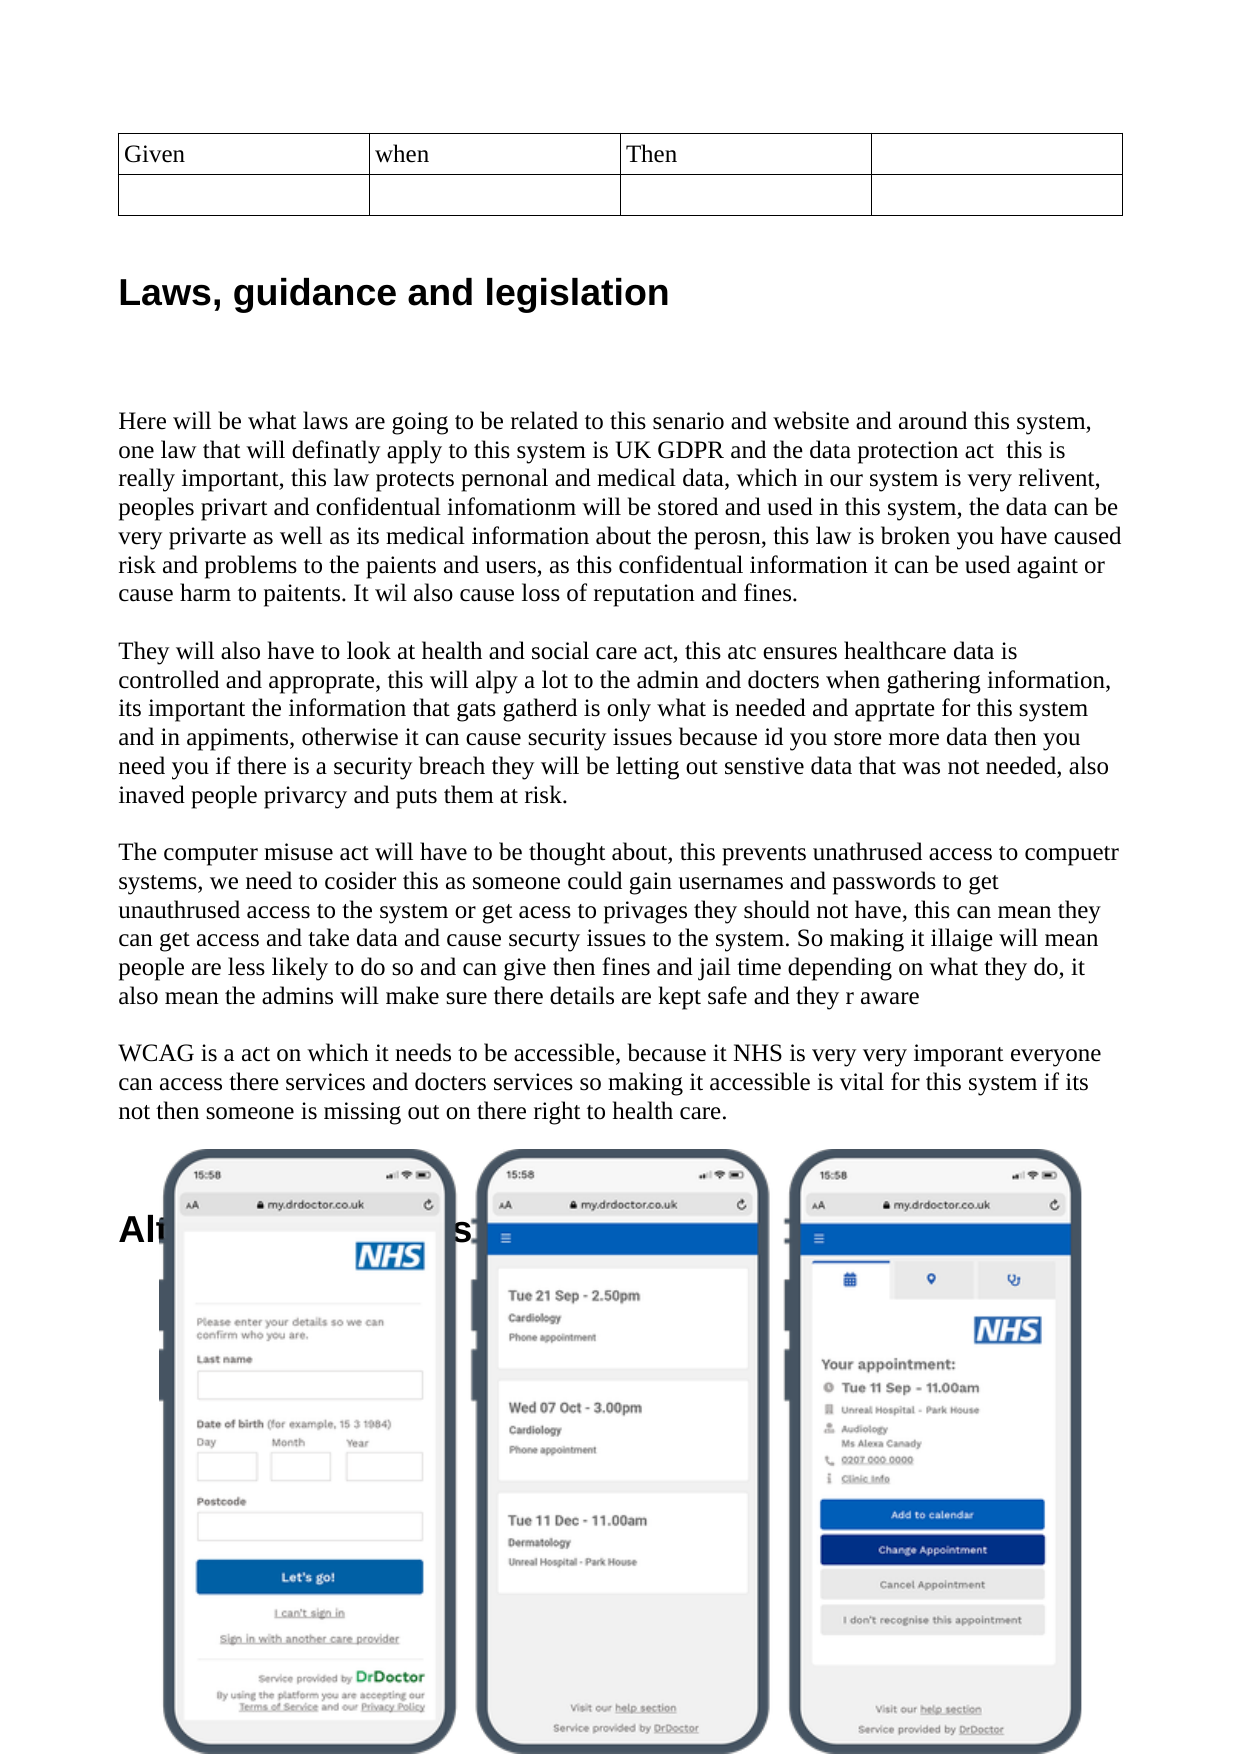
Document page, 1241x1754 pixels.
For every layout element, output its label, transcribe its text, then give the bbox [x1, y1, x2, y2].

table_header [872, 134, 1122, 174]
text Here will be what laws are going to be related to this senario and website and around this system, [118, 406, 1122, 435]
table_cell [370, 175, 620, 215]
subtitle Alternative systems [118, 1207, 159, 1250]
picture [159, 1149, 1082, 1754]
subtitle Alternative systems [1082, 1207, 1122, 1250]
table_cell [119, 175, 369, 215]
table_header when [370, 134, 620, 174]
text The computer misuse act will have to be thought about, this prevents unathrused access to compuetr systems, we need to cosider this as someone could gain usernames and passwords to get unauthrused access to the system or get acess to privages they should not have, this can mean they can get access and take data and cause securty issues to the system. So making it illaige will mean people are less likely to do so and can give then fines and jail time depending on what they do, it also mean the admins will make sure there details are kept safe and they r aware [118, 837, 1122, 1010]
text one law that will definatly apply to this system is UK GDPR and the data protection act this is really important, this law protects pernonal and medical data, which in our system is very relivent, peoples privart and confidentual infomationm will be stored and used in this system, the data can be very privarte as well as its medical information about the perosn, this law is broken you have caused risk and problems to the paients and users, as this confidentual information it can be used againt or cause harm to paitents. It wil also cause loss of reputation and fines. [118, 435, 1122, 607]
table_header Then [621, 134, 871, 174]
table_cell [621, 175, 871, 215]
table_header Given [119, 134, 369, 174]
text They will also have to look at health and social care act, this atc ensures healthcare data is controlled and approprate, this will alpy a lot to the admin and docters when gathering information, its important the information that gats gatherd is only what is needed and apprtate for this system and in appiments, otherwise it can cause security issues because id you store more data then you need you if there is a security breach they will be letting out senstive data that was not needed, also inaved people privarcy and puts them at risk. [118, 636, 1122, 808]
table_cell [872, 175, 1122, 215]
subtitle Laws, guidance and legislation [118, 270, 1122, 313]
text WCAG is a act on which it needs to be accessible, because it NHS is very very imporant everyone can access there services and docters services so making it accessible is vital for this system if its not then someone is missing out on there right to health care. [118, 1038, 1122, 1125]
